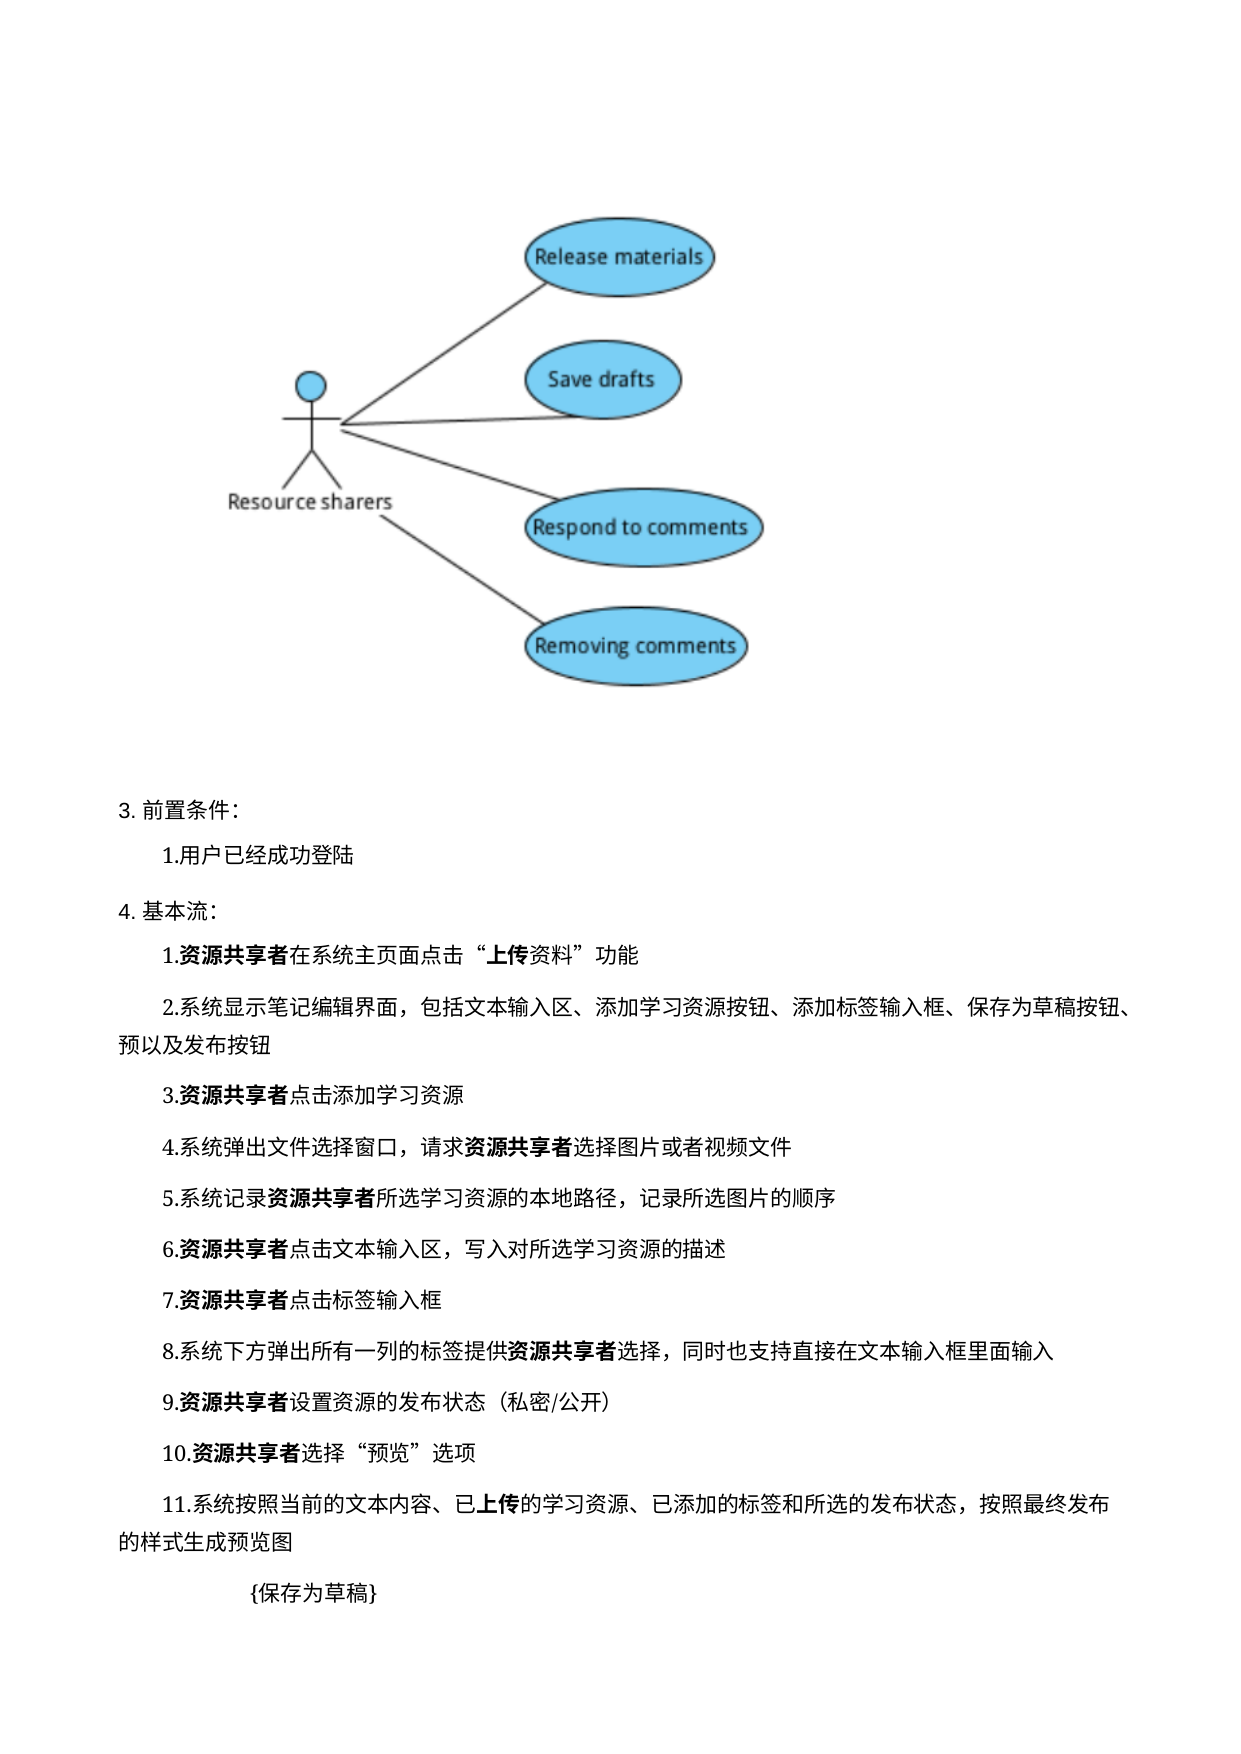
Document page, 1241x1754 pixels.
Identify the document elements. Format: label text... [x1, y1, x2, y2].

text 5.系统记录资源共享者所选学习资源的本地路径，记录所选图片的顺序 [118, 1181, 1122, 1212]
text 6.资源共享者点击文本输入区，写入对所选学习资源的描述 [118, 1232, 1122, 1263]
subtitle 前置条件： [118, 793, 1122, 825]
text 1.用户已经成功登陆 [118, 838, 1122, 869]
text 10.资源共享者选择“预览”选项 [118, 1436, 1122, 1467]
text 2.系统显示笔记编辑界面，包括文本输入区、添加学习资源按钮、添加标签输入框、保存为草稿按钮、预以及发布按钮 [118, 989, 1122, 1059]
text 3.资源共享者点击添加学习资源 [118, 1078, 1122, 1110]
text {保存为草稿} [118, 1576, 1122, 1607]
text 4.系统弹出文件选择窗口，请求资源共享者选择图片或者视频文件 [118, 1129, 1122, 1161]
text 1.资源共享者在系统主页面点击“上传资料”功能 [118, 938, 1122, 970]
picture [118, 187, 1123, 734]
subtitle 基本流： [118, 894, 1122, 926]
text 11.系统按照当前的文本内容、已上传的学习资源、已添加的标签和所选的发布状态，按照最终发布的样式生成预览图 [118, 1487, 1122, 1556]
text 8.系统下方弹出所有一列的标签提供资源共享者选择，同时也支持直接在文本输入框里面输入 [118, 1334, 1122, 1365]
text 7.资源共享者点击标签输入框 [118, 1283, 1122, 1314]
text 9.资源共享者设置资源的发布状态（私密/公开） [118, 1385, 1122, 1416]
